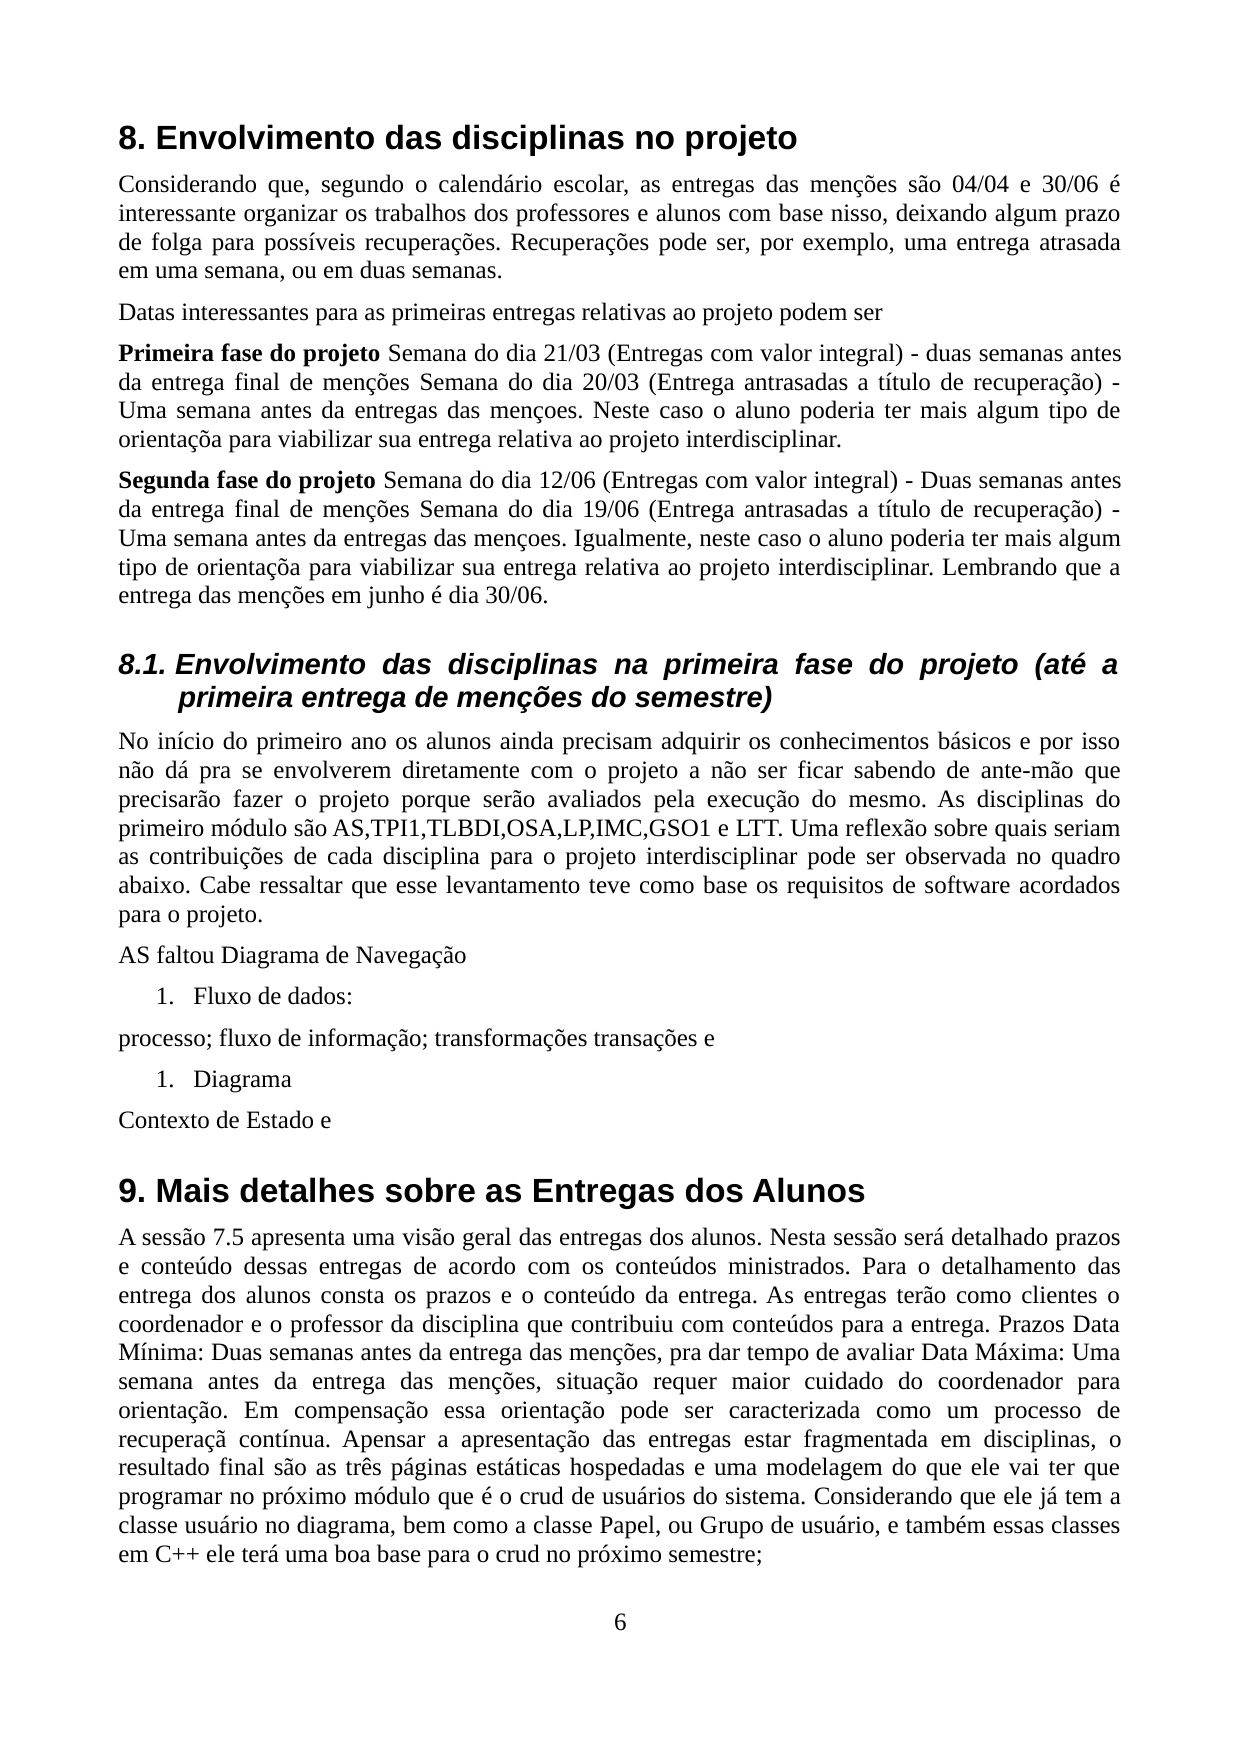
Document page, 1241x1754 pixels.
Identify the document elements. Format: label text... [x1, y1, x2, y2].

text AS faltou Diagrama de Navegação [118, 940, 1122, 969]
subtitle Envolvimento das disciplinas na primeira fase do projeto (até a primeira entrega de menções do semestre) [118, 647, 1122, 714]
text Primeira fase do projeto Semana do dia 21/03 (Entregas com valor integral) - duas semanas antes da entrega final de menções Semana do dia 20/03 (Entrega antrasadas a título de recuperação) - Uma semana antes da entregas das mençoes. Neste caso o aluno poderia ter mais algum tipo de orientaçõa para viabilizar sua entrega relativa ao projeto interdisciplinar. [118, 338, 1122, 453]
list Diagrama [156, 1064, 1122, 1093]
text Segunda fase do projeto Semana do dia 12/06 (Entregas com valor integral) - Duas semanas antes da entrega final de menções Semana do dia 19/06 (Entrega antrasadas a título de recuperação) - Uma semana antes da entregas das mençoes. Igualmente, neste caso o aluno poderia ter mais algum tipo de orientaçõa para viabilizar sua entrega relativa ao projeto interdisciplinar. Lembrando que a entrega das menções em junho é dia 30/06. [118, 466, 1122, 609]
subtitle Mais detalhes sobre as Entregas dos Alunos [118, 1171, 1122, 1210]
text Datas interessantes para as primeiras entregas relativas ao projeto podem ser [118, 297, 1122, 326]
subtitle Envolvimento das disciplinas no projeto [118, 118, 1122, 157]
text Contexto de Estado e [118, 1105, 1122, 1134]
text A sessão 7.5 apresenta uma visão geral das entregas dos alunos. Nesta sessão será detalhado prazos e conteúdo dessas entregas de acordo com os conteúdos ministrados. Para o detalhamento das entrega dos alunos consta os prazos e o conteúdo da entrega. As entregas terão como clientes o coordenador e o professor da disciplina que contribuiu com conteúdos para a entrega. Prazos Data Mínima: Duas semanas antes da entrega das menções, pra dar tempo de avaliar Data Máxima: Uma semana antes da entrega das menções, situação requer maior cuidado do coordenador para orientação. Em compensação essa orientação pode ser caracterizada como um processo de recuperaçã contínua. Apensar a apresentação das entregas estar fragmentada em disciplinas, o resultado final são as três páginas estáticas hospedadas e uma modelagem do que ele vai ter que programar no próximo módulo que é o crud de usuários do sistema. Considerando que ele já tem a classe usuário no diagrama, bem como a classe Papel, ou Grupo de usuário, e também essas classes em C++ ele terá uma boa base para o crud no próximo semestre; [118, 1222, 1122, 1567]
list Fluxo de dados: [156, 981, 1122, 1010]
text Considerando que, segundo o calendário escolar, as entregas das menções são 04/04 e 30/06 é interessante organizar os trabalhos dos professores e alunos com base nisso, deixando algum prazo de folga para possíveis recuperações. Recuperações pode ser, por exemplo, uma entrega atrasada em uma semana, ou em duas semanas. [118, 169, 1122, 284]
text processo; fluxo de informação; transformações transações e [118, 1023, 1122, 1051]
text No início do primeiro ano os alunos ainda precisam adquirir os conhecimentos básicos e por isso não dá pra se envolverem diretamente com o projeto a não ser ficar sabendo de ante-mão que precisarão fazer o projeto porque serão avaliados pela execução do mesmo. As disciplinas do primeiro módulo são AS,TPI1,TLBDI,OSA,LP,IMC,GSO1 e LTT. Uma reflexão sobre quais seriam as contribuições de cada disciplina para o projeto interdisciplinar pode ser observada no quadro abaixo. Cabe ressaltar que esse levantamento teve como base os requisitos de software acordados para o projeto. [118, 726, 1122, 928]
